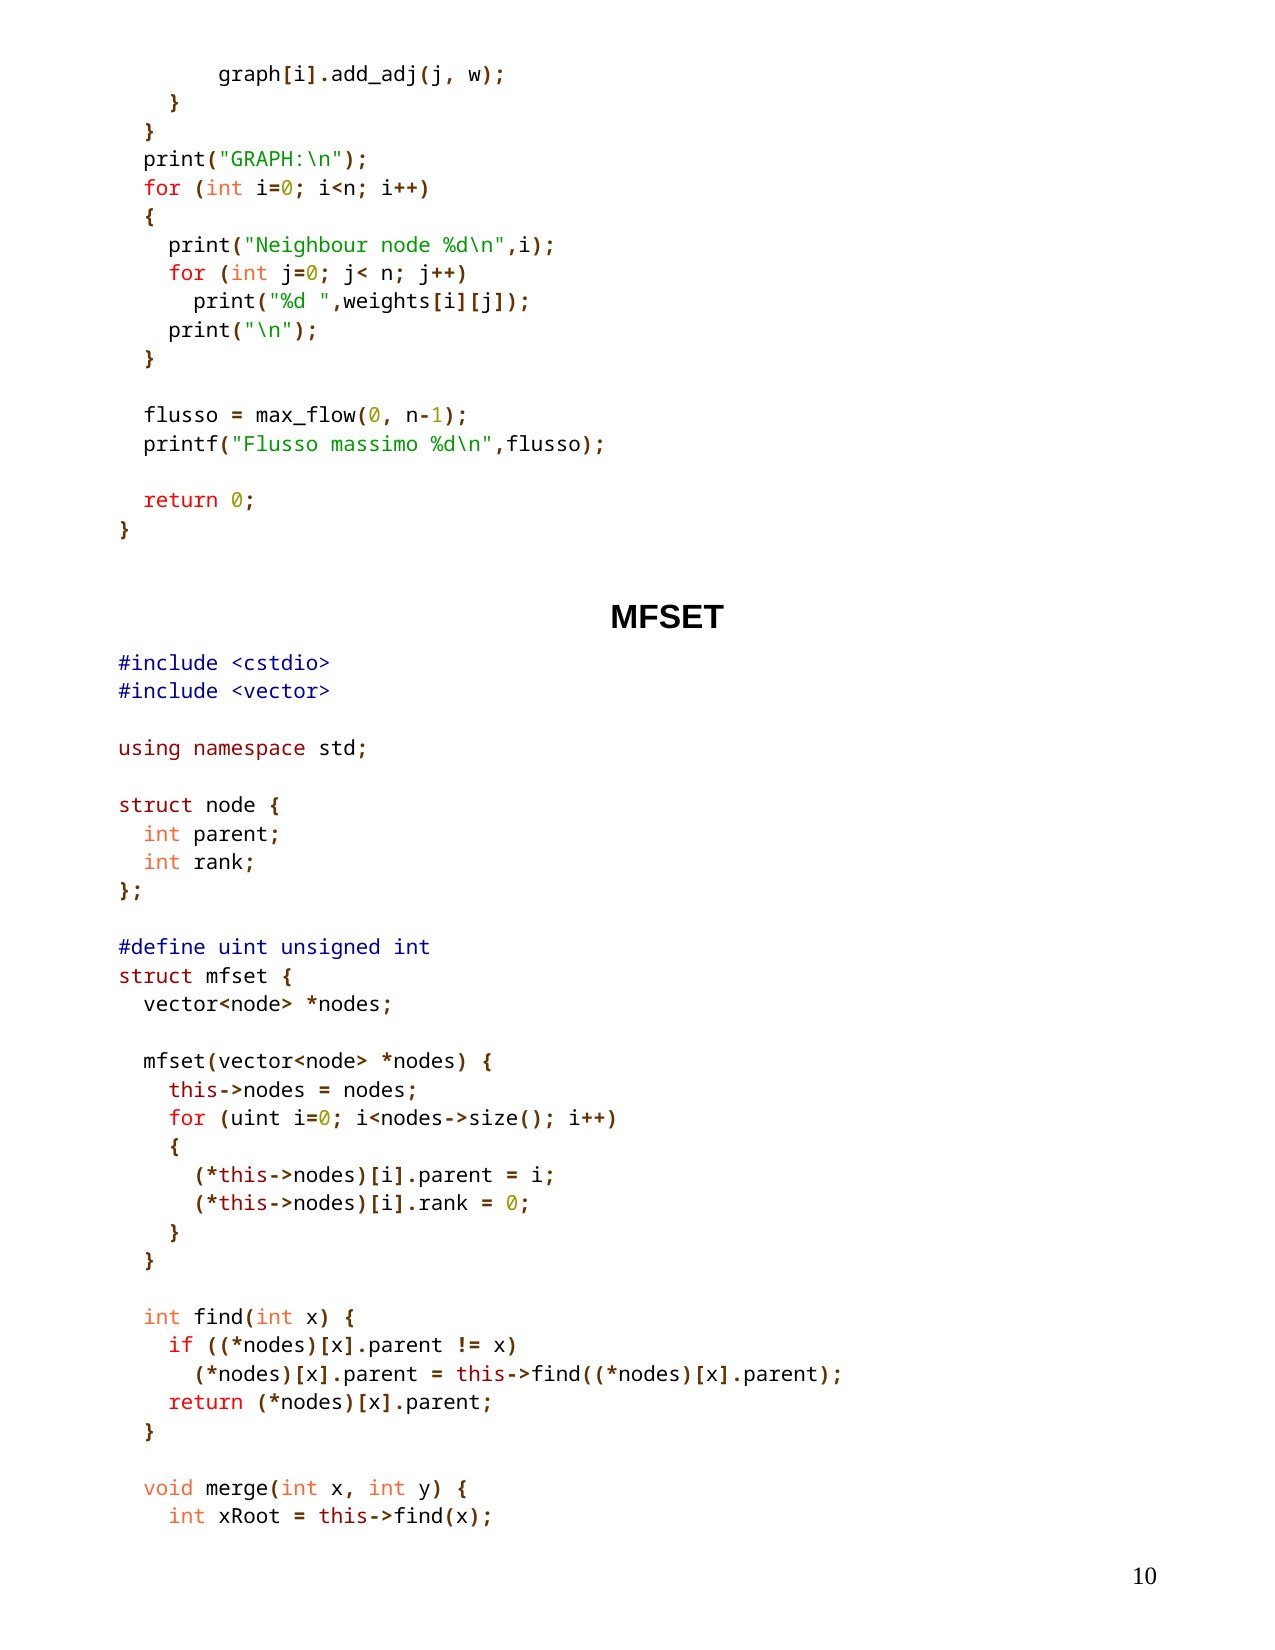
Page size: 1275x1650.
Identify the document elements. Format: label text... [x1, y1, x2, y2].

text if ((*nodes)[x].parent != x) [118, 1331, 1216, 1359]
text print("%d ",weights[i][j]); [118, 287, 1216, 315]
text int rank; [118, 847, 1216, 876]
text (*this->nodes)[i].parent = i; [118, 1160, 1216, 1188]
text #define uint unsigned int [118, 932, 1216, 961]
text return (*nodes)[x].parent; [118, 1387, 1216, 1416]
text } [118, 1416, 1216, 1444]
text (*nodes)[x].parent = this->find((*nodes)[x].parent); [118, 1359, 1216, 1387]
text this->nodes = nodes; [118, 1075, 1216, 1103]
text int parent; [118, 819, 1216, 847]
text #include <vector> [118, 677, 1216, 705]
text } [118, 116, 1216, 144]
text for (int i=0; i<n; i++) [118, 173, 1216, 201]
text printf("Flusso massimo %d\n",flusso); [118, 429, 1216, 457]
text graph[i].add_adj(j, w); [118, 59, 1216, 87]
text (*this->nodes)[i].rank = 0; [118, 1188, 1216, 1217]
text for (int j=0; j< n; j++) [118, 258, 1216, 287]
text flusso = max_flow(0, n-1); [118, 400, 1216, 429]
text } [118, 1217, 1216, 1245]
text void merge(int x, int y) { [118, 1473, 1216, 1501]
text }; [118, 876, 1216, 904]
text } [118, 343, 1216, 372]
text } [118, 514, 1216, 542]
text print("GRAPH:\n"); [118, 144, 1216, 173]
text #include <cstdio> [118, 648, 1216, 677]
subtitle MFSET [118, 597, 1216, 636]
text { [118, 201, 1216, 230]
text struct mfset { [118, 961, 1216, 989]
text int find(int x) { [118, 1302, 1216, 1331]
text using namespace std; [118, 733, 1216, 762]
text print("\n"); [118, 315, 1216, 343]
text int xRoot = this->find(x); [118, 1501, 1216, 1530]
text vector<node> *nodes; [118, 989, 1216, 1018]
text print("Neighbour node %d\n",i); [118, 230, 1216, 258]
text { [118, 1132, 1216, 1160]
text mfset(vector<node> *nodes) { [118, 1046, 1216, 1075]
text return 0; [118, 486, 1216, 514]
text struct node { [118, 790, 1216, 819]
text } [118, 1245, 1216, 1274]
text for (uint i=0; i<nodes->size(); i++) [118, 1103, 1216, 1132]
text } [118, 87, 1216, 116]
